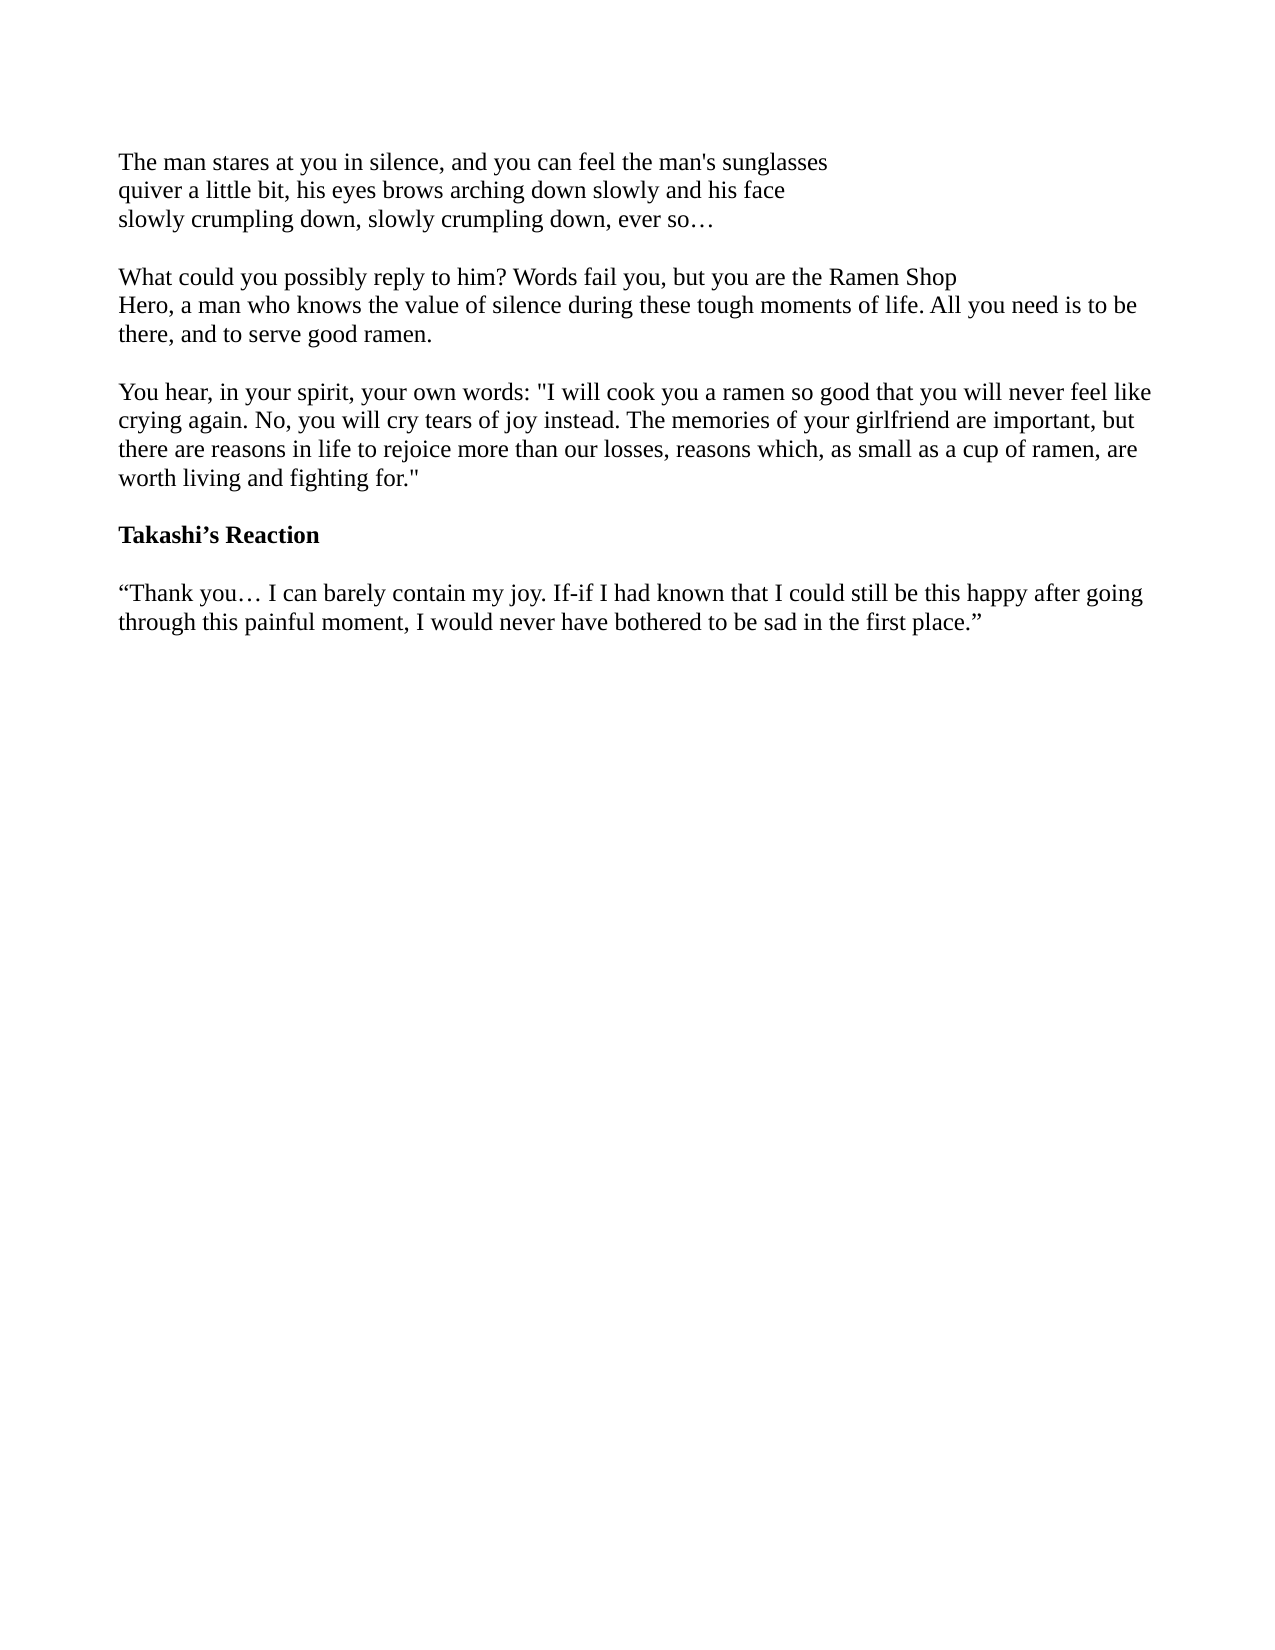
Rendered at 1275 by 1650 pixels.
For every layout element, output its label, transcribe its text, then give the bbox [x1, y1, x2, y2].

text “Thank you… I can barely contain my joy. If-if I had known that I could still be this happy after going through this painful moment, I would never have bothered to be sad in the first place.” [118, 578, 1157, 636]
text Hero, a man who knows the value of silence during these tough moments of life. All you need is to be there, and to serve good ramen. [118, 291, 1157, 348]
text The man stares at you in silence, and you can feel the man's sunglasses [118, 147, 1157, 176]
text slowly crumpling down, slowly crumpling down, ever so… [118, 204, 1157, 233]
text Takashi’s Reaction [118, 521, 1157, 549]
text What could you possibly reply to him? Words fail you, but you are the Ramen Shop [118, 262, 1157, 291]
text You hear, in your spirit, your own words: "I will cook you a ramen so good that you will never feel like crying again. No, you will cry tears of joy instead. The memories of your girlfriend are important, but there are reasons in life to rejoice more than our losses, reasons which, as small as a cup of ramen, are worth living and fighting for." [118, 377, 1157, 492]
text quiver a little bit, his eyes brows arching down slowly and his face [118, 176, 1157, 204]
